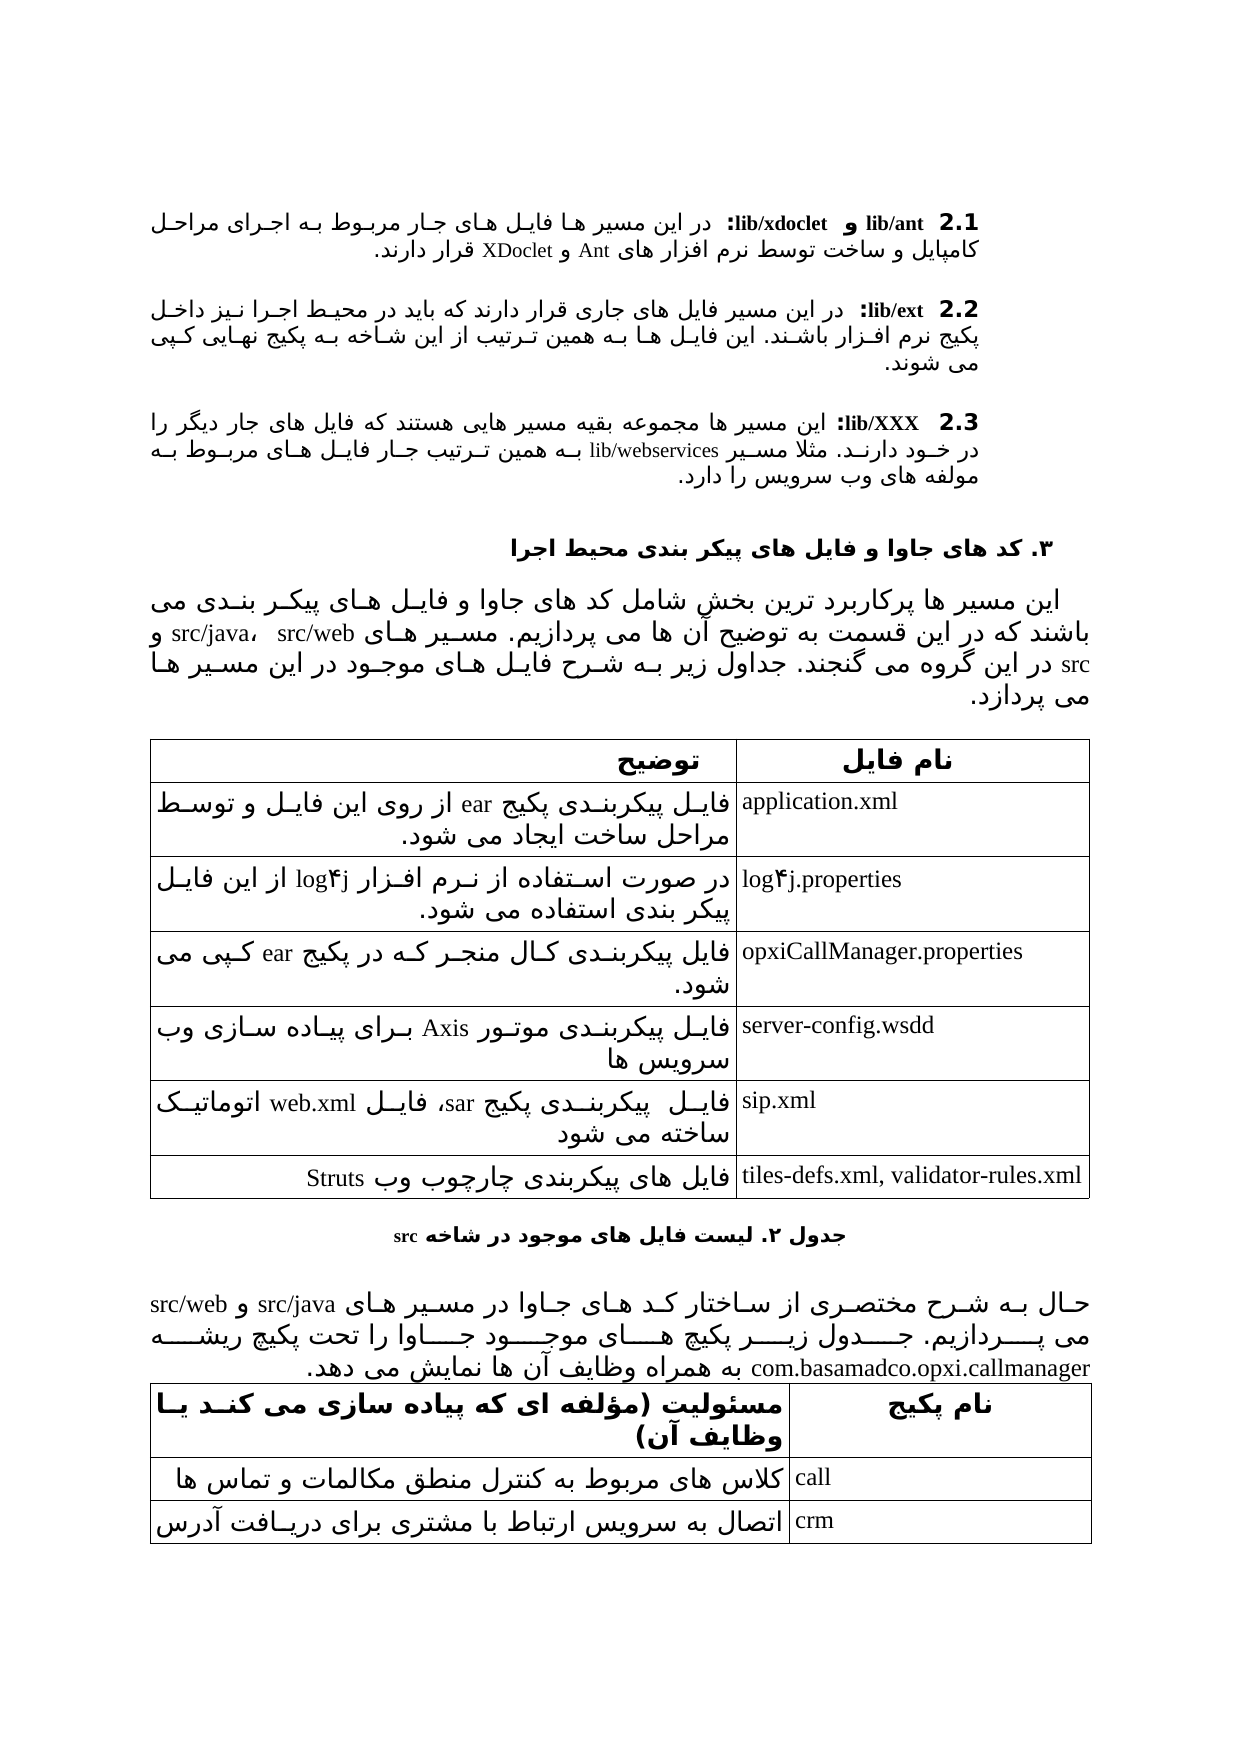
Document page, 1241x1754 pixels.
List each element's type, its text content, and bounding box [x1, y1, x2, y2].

table_header نام فایل [737, 740, 1089, 782]
subtitle کد های جاوا و فایل های پیکر بندی محیط اجرا [150, 535, 1091, 562]
table_cell application.xml [737, 783, 1089, 856]
table_header توضیح [151, 740, 736, 782]
text حال به شرح مختصری از ساختار کد های جاوا در مسیر های src/java و src/web می پردازیم. جدول زیر پکیچ های موجود جاوا را تحت پکیچ ریشه com.basamadco.opxi.callmanager به همراه وظایف آن ها نمایش می دهد. [150, 1288, 1091, 1382]
table_cell server-config.wsdd [737, 1007, 1089, 1080]
table_cell فایل پیکربندی پکیج sar، فایل web.xml اتوماتیک ساخته می شود [151, 1081, 736, 1155]
subtitle lib/ext: در این مسیر فایل های جاری قرار دارند که باید در محیط اجرا نیز داخل پکیج نرم افزار باشند. این فایل ها به همین ترتیب از این شاخه به پکیج نهایی کپی می شوند. [150, 296, 1017, 376]
text جدول ۲. لیست فایل های موجود در شاخه src [150, 1223, 1091, 1247]
table_cell اتصال به سرویس ارتباط با مشتری برای دریافت آدرس وب خانگی مشتریان [151, 1501, 789, 1543]
table_cell sip.xml [737, 1081, 1089, 1155]
table_cell call [790, 1458, 1091, 1500]
table_cell فایل پیکربندی کال منجر که در پکیج ear کپی می شود. [151, 932, 736, 1006]
table_cell فایل های پیکربندی چارچوب وب Struts [151, 1156, 736, 1198]
subtitle lib/ant و lib/xdoclet: در این مسیر ها فایل های جار مربوط به اجرای مراحل کامپایل و ساخت توسط نرم افزار های Ant و XDoclet قرار دارند. [150, 209, 1017, 262]
table_cell در صورت استفاده از نرم افزار log۴j از این فایل پیکر بندی استفاده می شود. [151, 857, 736, 931]
table_cell کلاس های مربوط به کنترل منطق مکالمات و تماس ها [151, 1458, 789, 1500]
table_cell log۴j.properties [737, 857, 1089, 931]
table_cell فایل پیکربندی پکیج ear از روی این فایل و توسط مراحل ساخت ایجاد می شود. [151, 783, 736, 856]
table_cell tiles-defs.xml, validator-rules.xml [737, 1156, 1089, 1198]
table_cell opxiCallManager.properties [737, 932, 1089, 1006]
table_cell crm [790, 1501, 1091, 1543]
text این مسیر ها پرکاربرد ترین بخش شامل کد های جاوا و فایل های پیکر بندی می باشند که در این قسمت به توضیح آن ها می پردازیم. مسیر های src/java، src/web و src در این گروه می گنجند. جداول زیر به شرح فایل های موجود در این مسیر ها می پردازد. [150, 584, 1091, 711]
table_cell فایل پیکربندی موتور Axis برای پیاده سازی وب سرویس ها [151, 1007, 736, 1080]
table_header نام پکیج [790, 1384, 1091, 1457]
subtitle lib/XXX: این مسیر ها مجموعه بقیه مسیر هایی هستند که فایل های جار دیگر را در خود دارند. مثلا مسیر lib/webservices به همین ترتیب جار فایل های مربوط به مولفه های وب سرویس را دارد. [150, 409, 1017, 489]
table_header مسئولیت (مؤلفه ای که پیاده سازی می کند یا وظایف آن) [151, 1384, 789, 1457]
